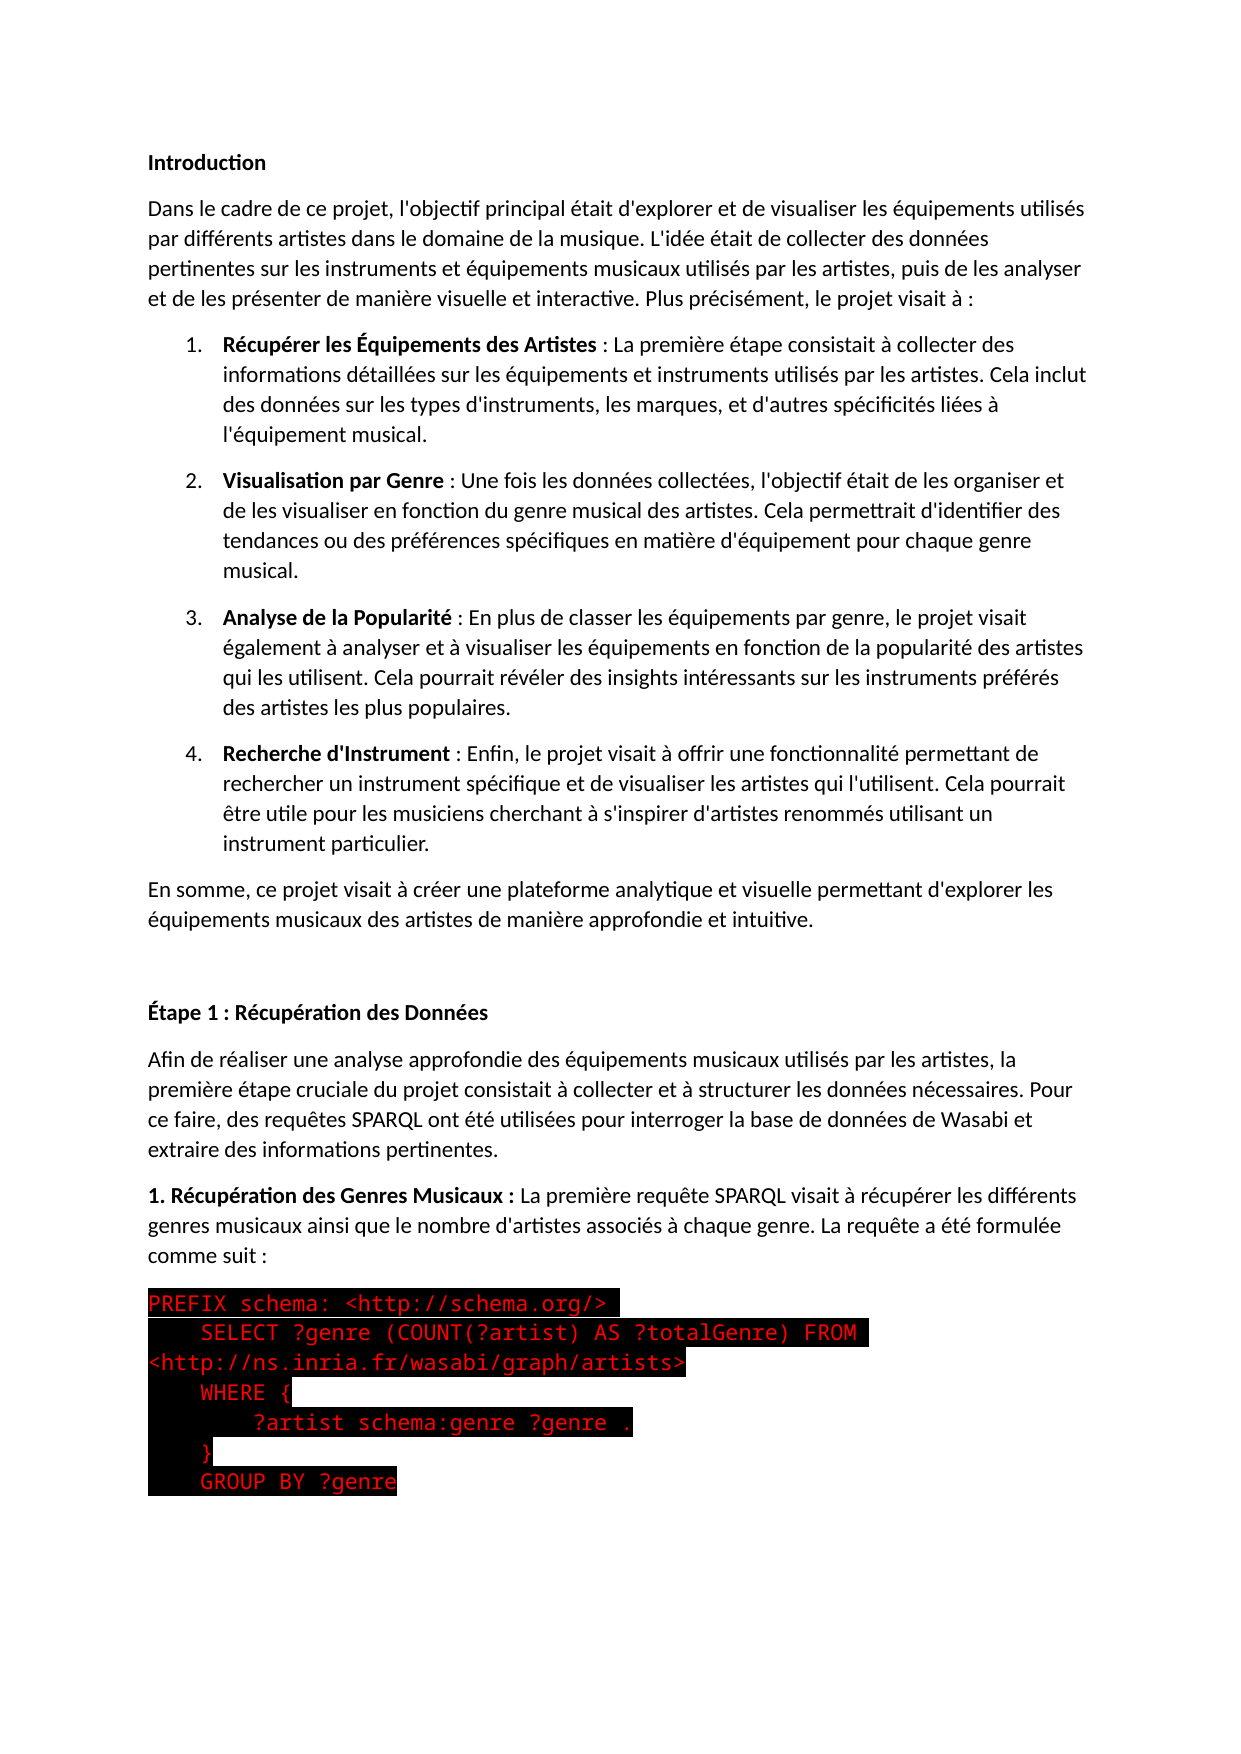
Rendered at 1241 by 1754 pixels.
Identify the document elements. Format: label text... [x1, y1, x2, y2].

list Analyse de la Popularité : En plus de classer les équipements par genre, le projet visait également à analyser et à visualiser les équipements en fonction de la popularité des artistes qui les utilisent. Cela pourrait révéler des insights intéressants sur les instruments préférés des artistes les plus populaires. [185, 603, 1093, 721]
text ?artist schema:genre ?genre . [148, 1407, 1093, 1437]
text GROUP BY ?genre [148, 1466, 1093, 1496]
text Étape 1 : Récupération des Données [148, 998, 1093, 1026]
list Recherche d'Instrument : Enfin, le projet visait à offrir une fonctionnalité permettant de rechercher un instrument spécifique et de visualiser les artistes qui l'utilisent. Cela pourrait être utile pour les musiciens cherchant à s'inspirer d'artistes renommés utilisant un instrument particulier. [185, 739, 1093, 857]
text Afin de réaliser une analyse approfondie des équipements musicaux utilisés par les artistes, la première étape cruciale du projet consistait à collecter et à structurer les données nécessaires. Pour ce faire, des requêtes SPARQL ont été utilisées pour interroger la base de données de Wasabi et extraire des informations pertinentes. [148, 1045, 1093, 1163]
text En somme, ce projet visait à créer une plateforme analytique et visuelle permettant d'explorer les équipements musicaux des artistes de manière approfondie et intuitive. [148, 875, 1093, 933]
list Récupérer les Équipements des Artistes : La première étape consistait à collecter des informations détaillées sur les équipements et instruments utilisés par les artistes. Cela inclut des données sur les types d'instruments, les marques, et d'autres spécificités liées à l'équipement musical. [185, 330, 1093, 448]
list Visualisation par Genre : Une fois les données collectées, l'objectif était de les organiser et de les visualiser en fonction du genre musical des artistes. Cela permettrait d'identifier des tendances ou des préférences spécifiques en matière d'équipement pour chaque genre musical. [185, 467, 1093, 584]
text 1. Récupération des Genres Musicaux : La première requête SPARQL visait à récupérer les différents genres musicaux ainsi que le nombre d'artistes associés à chaque genre. La requête a été formulée comme suit : [148, 1181, 1093, 1269]
text Introduction [148, 148, 1093, 176]
text WHERE { [148, 1377, 1093, 1407]
text SELECT ?genre (COUNT(?artist) AS ?totalGenre) FROM <http://ns.inria.fr/wasabi/graph/artists> [148, 1317, 1093, 1377]
text Dans le cadre de ce projet, l'objectif principal était d'explorer et de visualiser les équipements utilisés par différents artistes dans le domaine de la musique. L'idée était de collecter des données pertinentes sur les instruments et équipements musicaux utilisés par les artistes, puis de les analyser et de les présenter de manière visuelle et interactive. Plus précisément, le projet visait à : [148, 194, 1093, 312]
text PREFIX schema: <http://schema.org/> [148, 1288, 1093, 1317]
text } [148, 1437, 1093, 1466]
